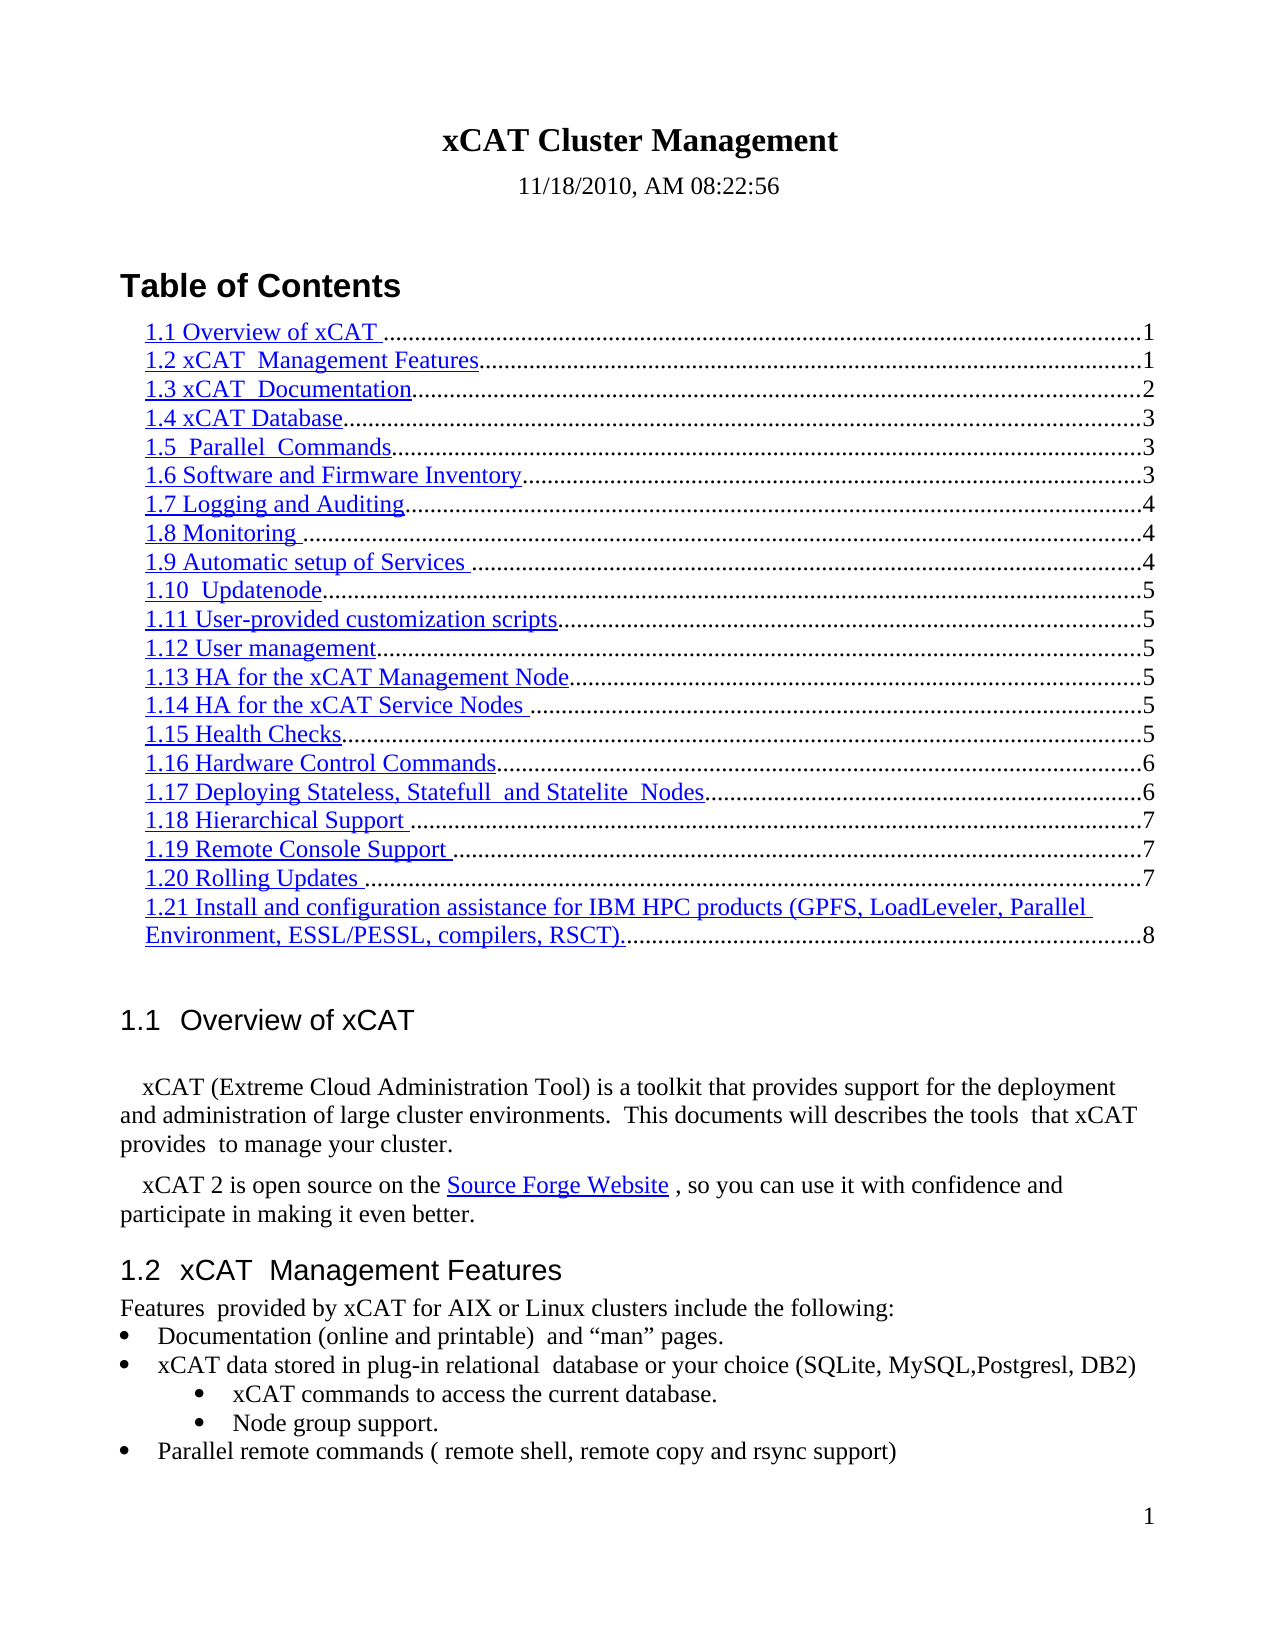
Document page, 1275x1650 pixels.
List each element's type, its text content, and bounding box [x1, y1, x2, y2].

text 1.3 xCAT Documentation 2 [145, 374, 1155, 403]
text 1.19 Remote Console Support 7 [145, 834, 1155, 863]
subtitle Overview of xCAT [120, 1003, 1155, 1037]
text 1.15 Health Checks 5 [145, 719, 1155, 748]
list xCAT commands to access the current database. [195, 1379, 1155, 1408]
text 1.14 HA for the xCAT Service Nodes 5 [145, 691, 1155, 719]
text Features provided by xCAT for AIX or Linux clusters include the following: [120, 1293, 1155, 1321]
list Documentation (online and printable) and “man” pages. [120, 1321, 1155, 1350]
list xCAT data stored in plug-in relational database or your choice (SQLite, MySQL,Postgresl, DB2) [120, 1350, 1155, 1379]
text 1.21 Install and configuration assistance for IBM HPC products (GPFS, LoadLeveler, Parallel Environment, ESSL/PESSL, compilers, RSCT). 8 [145, 892, 1155, 949]
text 1.13 HA for the xCAT Management Node 5 [145, 662, 1155, 691]
text 1.16 Hardware Control Commands 6 [145, 748, 1155, 777]
text 1.18 Hierarchical Support 7 [145, 806, 1155, 834]
text 1.4 xCAT Database 3 [145, 403, 1155, 432]
text 1.11 User-provided customization scripts 5 [145, 604, 1155, 633]
subtitle xCAT Management Features [120, 1253, 1155, 1286]
text 1.2 xCAT Management Features 1 [145, 346, 1155, 374]
subtitle Table of Contents [120, 266, 1155, 304]
text 1.10 Updatenode 5 [145, 576, 1155, 604]
text xCAT Cluster Management [120, 120, 1155, 158]
text 1.20 Rolling Updates 7 [145, 863, 1155, 892]
text 1.9 Automatic setup of Services 4 [145, 547, 1155, 576]
text 11/18/2010, AM 08:22:57 [120, 171, 1155, 199]
text xCAT (Extreme Cloud Administration Tool) is a toolkit that provides support for the deployment and administration of large cluster environments. This documents will describes the tools that xCAT provides to manage your cluster. [120, 1072, 1155, 1158]
text 1.6 Software and Firmware Inventory 3 [145, 461, 1155, 489]
list Node group support. [195, 1408, 1155, 1436]
text 1.12 User management 5 [145, 633, 1155, 662]
text 1.17 Deploying Stateless, Statefull and Statelite Nodes 6 [145, 777, 1155, 806]
text 1.8 Monitoring 4 [145, 518, 1155, 547]
text 1.7 Logging and Auditing 4 [145, 489, 1155, 518]
text xCAT 2 is open source on the Source Forge Website , so you can use it with confidence and participate in making it even better. [120, 1170, 1155, 1228]
list Parallel remote commands ( remote shell, remote copy and rsync support) [120, 1436, 1155, 1465]
text 1.5 Parallel Commands 3 [145, 432, 1155, 461]
text 1.1 Overview of xCAT 1 [145, 317, 1155, 346]
